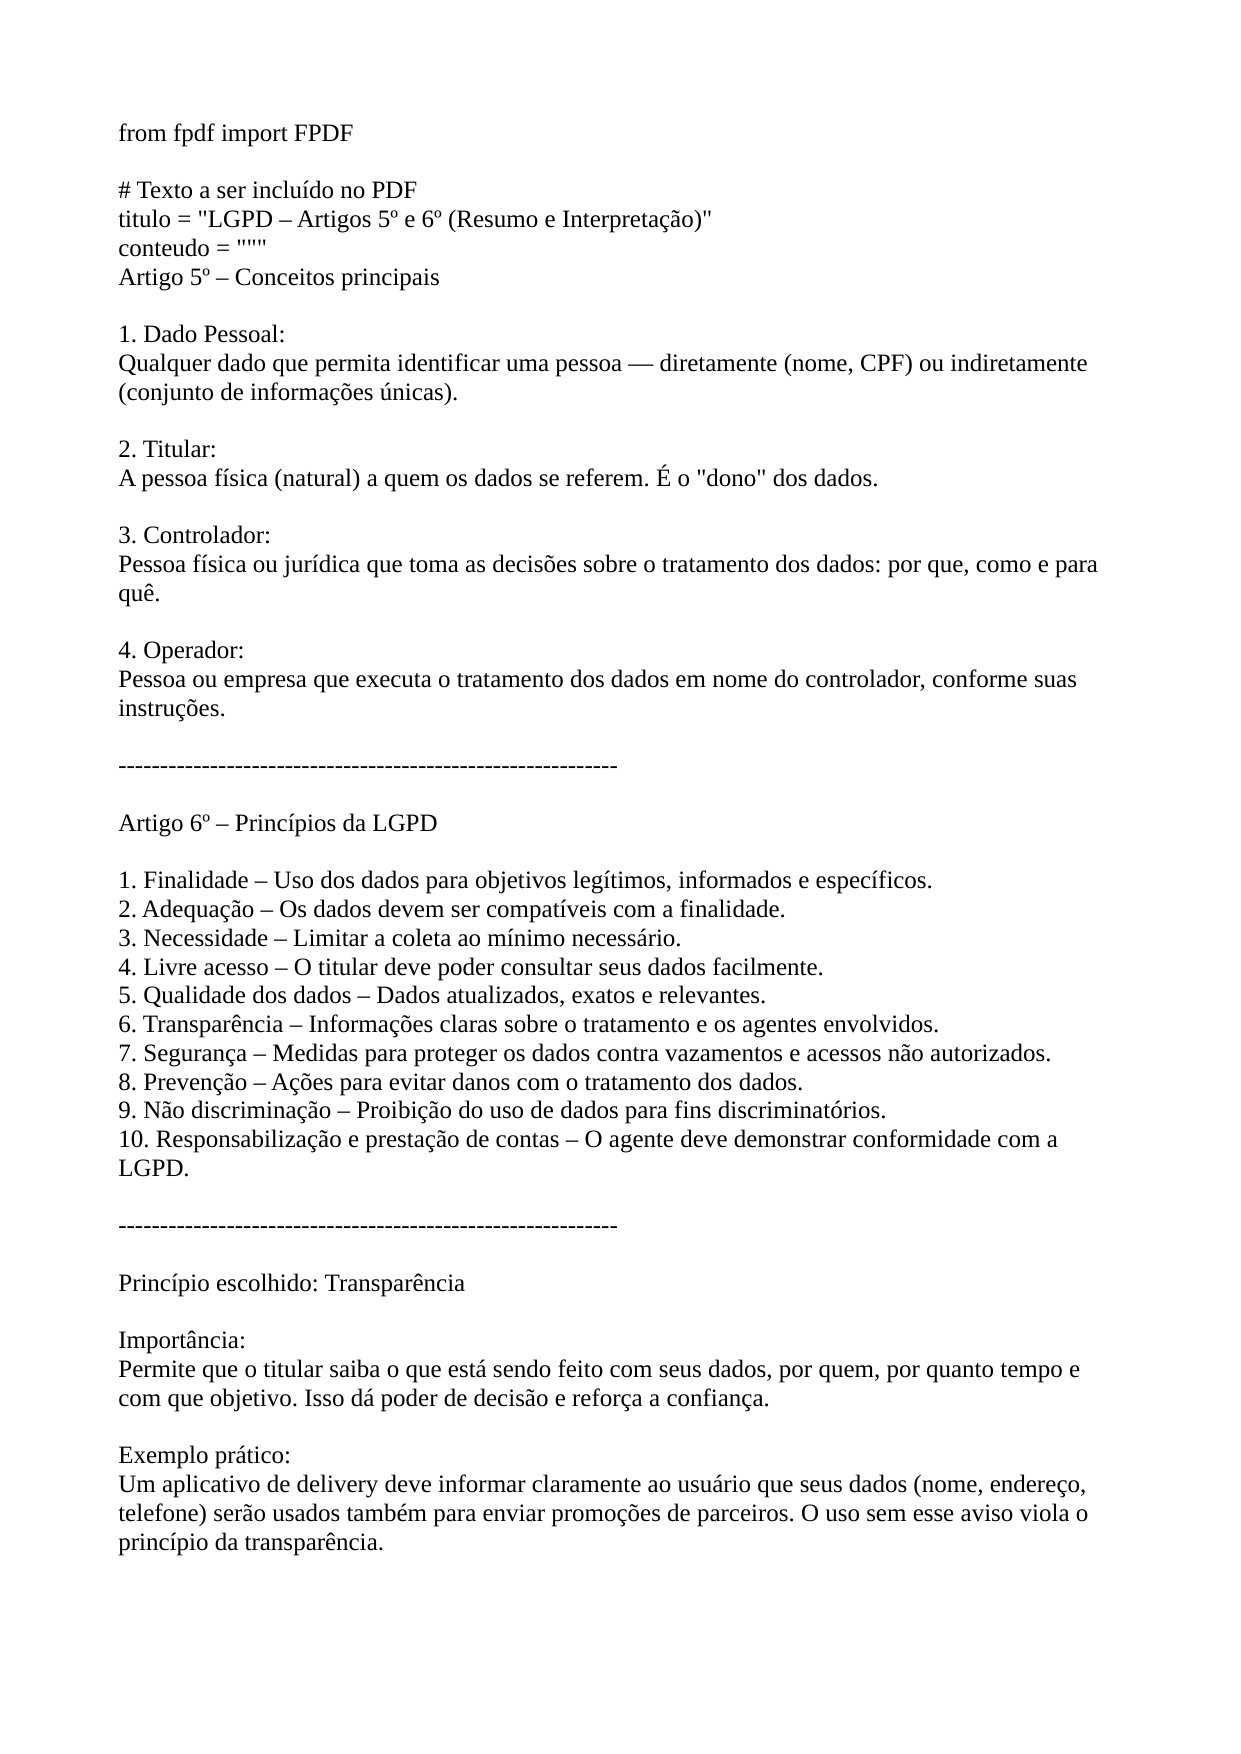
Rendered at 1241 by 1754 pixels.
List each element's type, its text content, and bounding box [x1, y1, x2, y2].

text 6. Transparência – Informações claras sobre o tratamento e os agentes envolvidos. [118, 1009, 1122, 1038]
text 8. Prevenção – Ações para evitar danos com o tratamento dos dados. [118, 1067, 1122, 1096]
text Qualquer dado que permita identificar uma pessoa — diretamente (nome, CPF) ou indiretamente (conjunto de informações únicas). [118, 348, 1122, 406]
text 7. Segurança – Medidas para proteger os dados contra vazamentos e acessos não autorizados. [118, 1038, 1122, 1067]
text Importância: [118, 1326, 1122, 1354]
text Permite que o titular saiba o que está sendo feito com seus dados, por quem, por quanto tempo e com que objetivo. Isso dá poder de decisão e reforça a confiança. [118, 1354, 1122, 1412]
text Pessoa ou empresa que executa o tratamento dos dados em nome do controlador, conforme suas instruções. [118, 664, 1122, 722]
text 3. Controlador: [118, 521, 1122, 549]
text 2. Adequação – Os dados devem ser compatíveis com a finalidade. [118, 894, 1122, 923]
text 10. Responsabilização e prestação de contas – O agente deve demonstrar conformidade com a LGPD. [118, 1124, 1122, 1182]
text Artigo 5º – Conceitos principais [118, 262, 1122, 291]
text ------------------------------------------------------------ [118, 751, 1122, 779]
text from fpdf import FPDF [118, 118, 1122, 147]
text A pessoa física (natural) a quem os dados se referem. É o "dono" dos dados. [118, 463, 1122, 492]
text 1. Finalidade – Uso dos dados para objetivos legítimos, informados e específicos. [118, 866, 1122, 894]
text Exemplo prático: [118, 1441, 1122, 1469]
text Artigo 6º – Princípios da LGPD [118, 808, 1122, 837]
text 4. Livre acesso – O titular deve poder consultar seus dados facilmente. [118, 952, 1122, 981]
text ------------------------------------------------------------ [118, 1211, 1122, 1239]
text Pessoa física ou jurídica que toma as decisões sobre o tratamento dos dados: por que, como e para quê. [118, 549, 1122, 607]
text 3. Necessidade – Limitar a coleta ao mínimo necessário. [118, 923, 1122, 952]
text # Texto a ser incluído no PDF [118, 176, 1122, 204]
text conteudo = """ [118, 233, 1122, 262]
text 9. Não discriminação – Proibição do uso de dados para fins discriminatórios. [118, 1096, 1122, 1124]
text 2. Titular: [118, 434, 1122, 463]
text Um aplicativo de delivery deve informar claramente ao usuário que seus dados (nome, endereço, telefone) serão usados também para enviar promoções de parceiros. O uso sem esse aviso viola o princípio da transparência. [118, 1469, 1122, 1556]
text Princípio escolhido: Transparência [118, 1268, 1122, 1297]
text 4. Operador: [118, 636, 1122, 664]
text titulo = "LGPD – Artigos 5º e 6º (Resumo e Interpretação)" [118, 204, 1122, 233]
text 1. Dado Pessoal: [118, 319, 1122, 348]
text 5. Qualidade dos dados – Dados atualizados, exatos e relevantes. [118, 981, 1122, 1009]
